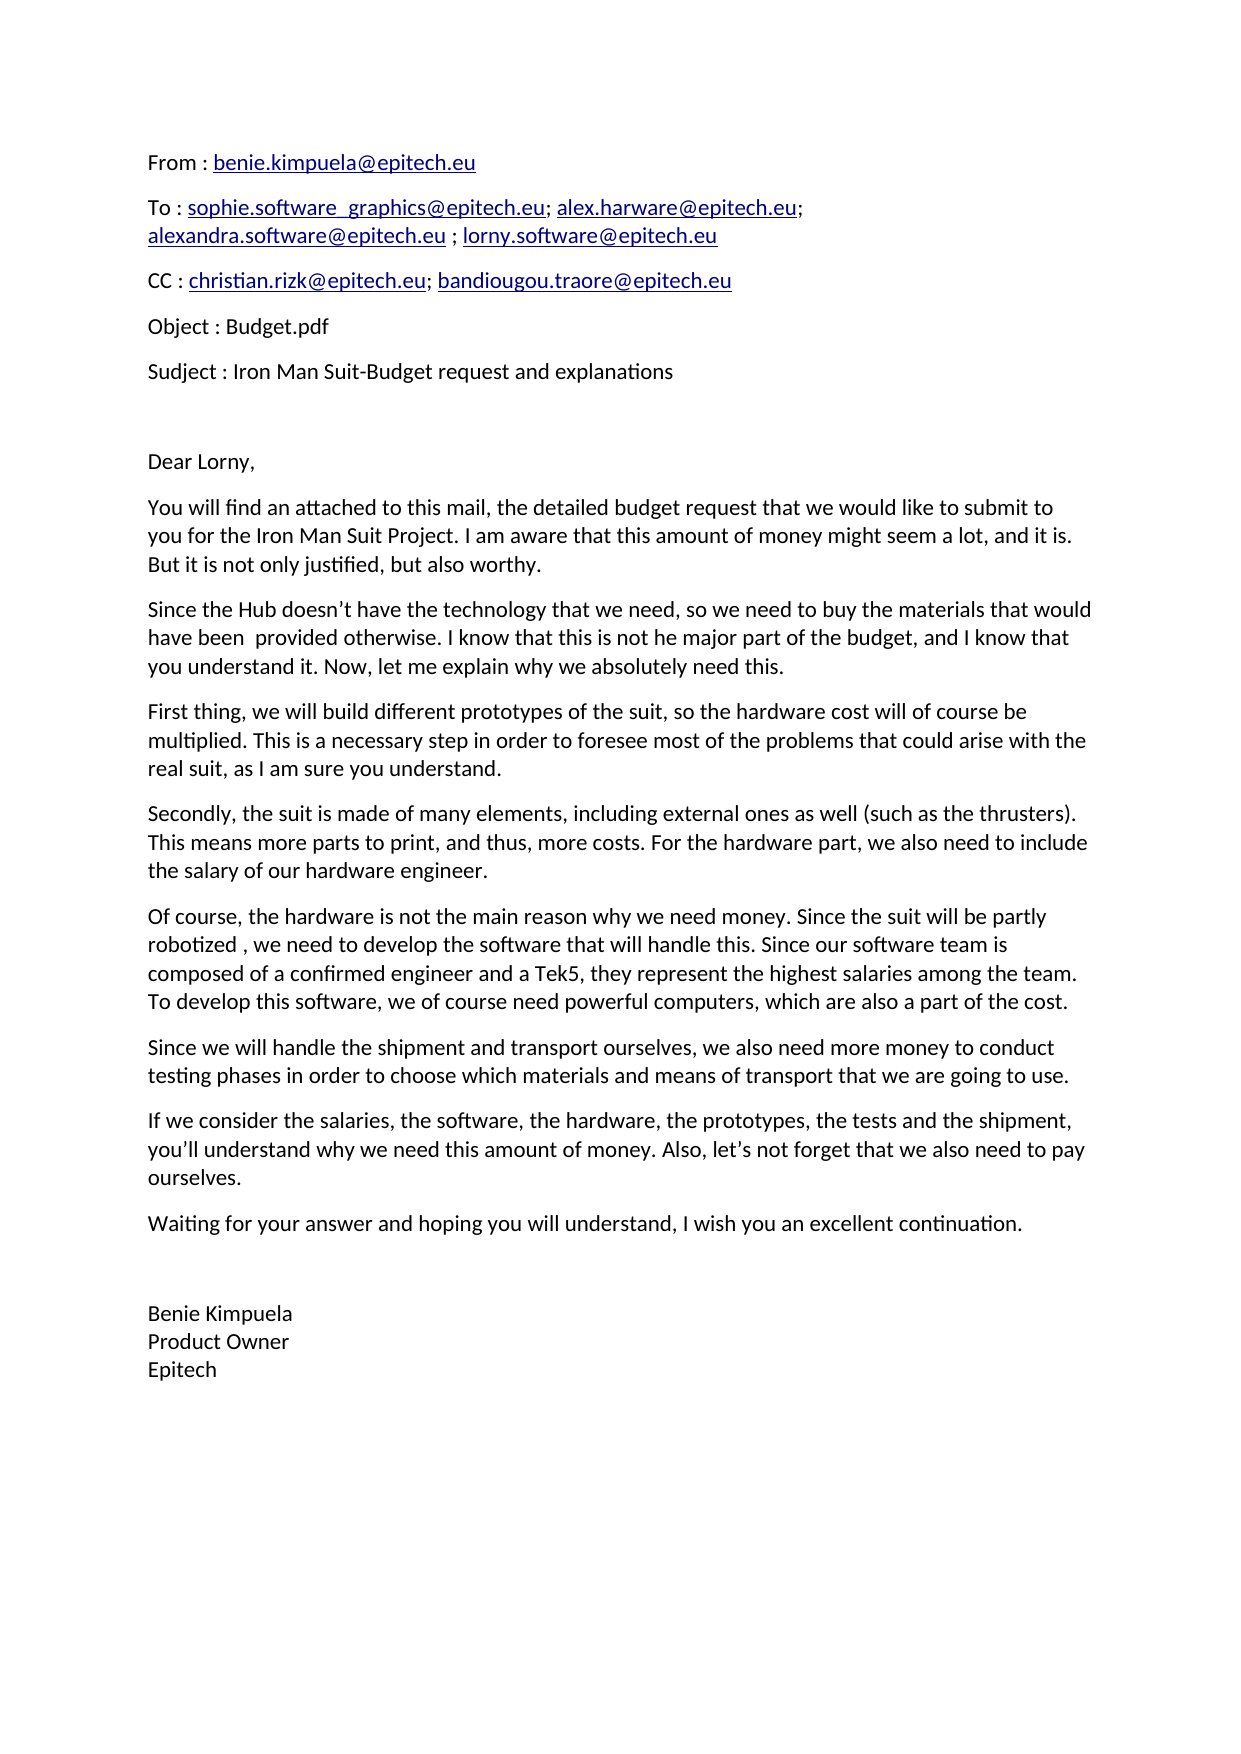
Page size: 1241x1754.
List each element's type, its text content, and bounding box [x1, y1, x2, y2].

text First thing, we will build different prototypes of the suit, so the hardware cost will of course be multiplied. This is a necessary step in order to foresee most of the problems that could arise with the real suit, as I am sure you understand. [148, 697, 1093, 782]
text You will find an attached to this mail, the detailed budget request that we would like to submit to you for the Iron Man Suit Project. I am aware that this amount of money might seem a lot, and it is. But it is not only justified, but also worthy. [148, 493, 1093, 578]
text Since we will handle the shipment and transport ourselves, we also need more money to conduct testing phases in order to choose which materials and means of transport that we are going to use. [148, 1033, 1093, 1089]
text If we consider the salaries, the software, the hardware, the prototypes, the tests and the shipment, you’ll understand why we need this amount of money. Also, let’s not forget that we also need to pay ourselves. [148, 1106, 1093, 1191]
text Secondly, the suit is made of many elements, including external ones as well (such as the thrusters). This means more parts to print, and thus, more costs. For the hardware part, we also need to include the salary of our hardware engineer. [148, 799, 1093, 884]
text Waiting for your answer and hoping you will understand, I wish you an excellent continuation. [148, 1209, 1093, 1237]
text Object : Budget.pdf [148, 312, 1093, 340]
text Dear Lorny, [148, 447, 1093, 475]
text Product Owner [148, 1327, 1093, 1355]
text Of course, the hardware is not the main reason why we need money. Since the suit will be partly robotized , we need to develop the software that will handle this. Since our software team is composed of a confirmed engineer and a Tek5, they represent the highest salaries among the team. To develop this software, we of course need powerful computers, which are also a part of the cost. [148, 902, 1093, 1015]
text From : benie.kimpuela@epitech.eu [148, 148, 1093, 176]
text Epitech [148, 1355, 1093, 1383]
text Sudject : Iron Man Suit-Budget request and explanations [148, 357, 1093, 385]
text Since the Hub doesn’t have the technology that we need, so we need to buy the materials that would have been provided otherwise. I know that this is not he major part of the budget, and I know that you understand it. Now, let me explain why we absolutely need this. [148, 595, 1093, 680]
text To : sophie.software_graphics@epitech.eu; alex.harware@epitech.eu; alexandra.software@epitech.eu ; lorny.software@epitech.eu [148, 193, 1093, 249]
text Benie Kimpuela [148, 1299, 1093, 1327]
text CC : christian.rizk@epitech.eu; bandiougou.traore@epitech.eu [148, 267, 1093, 294]
